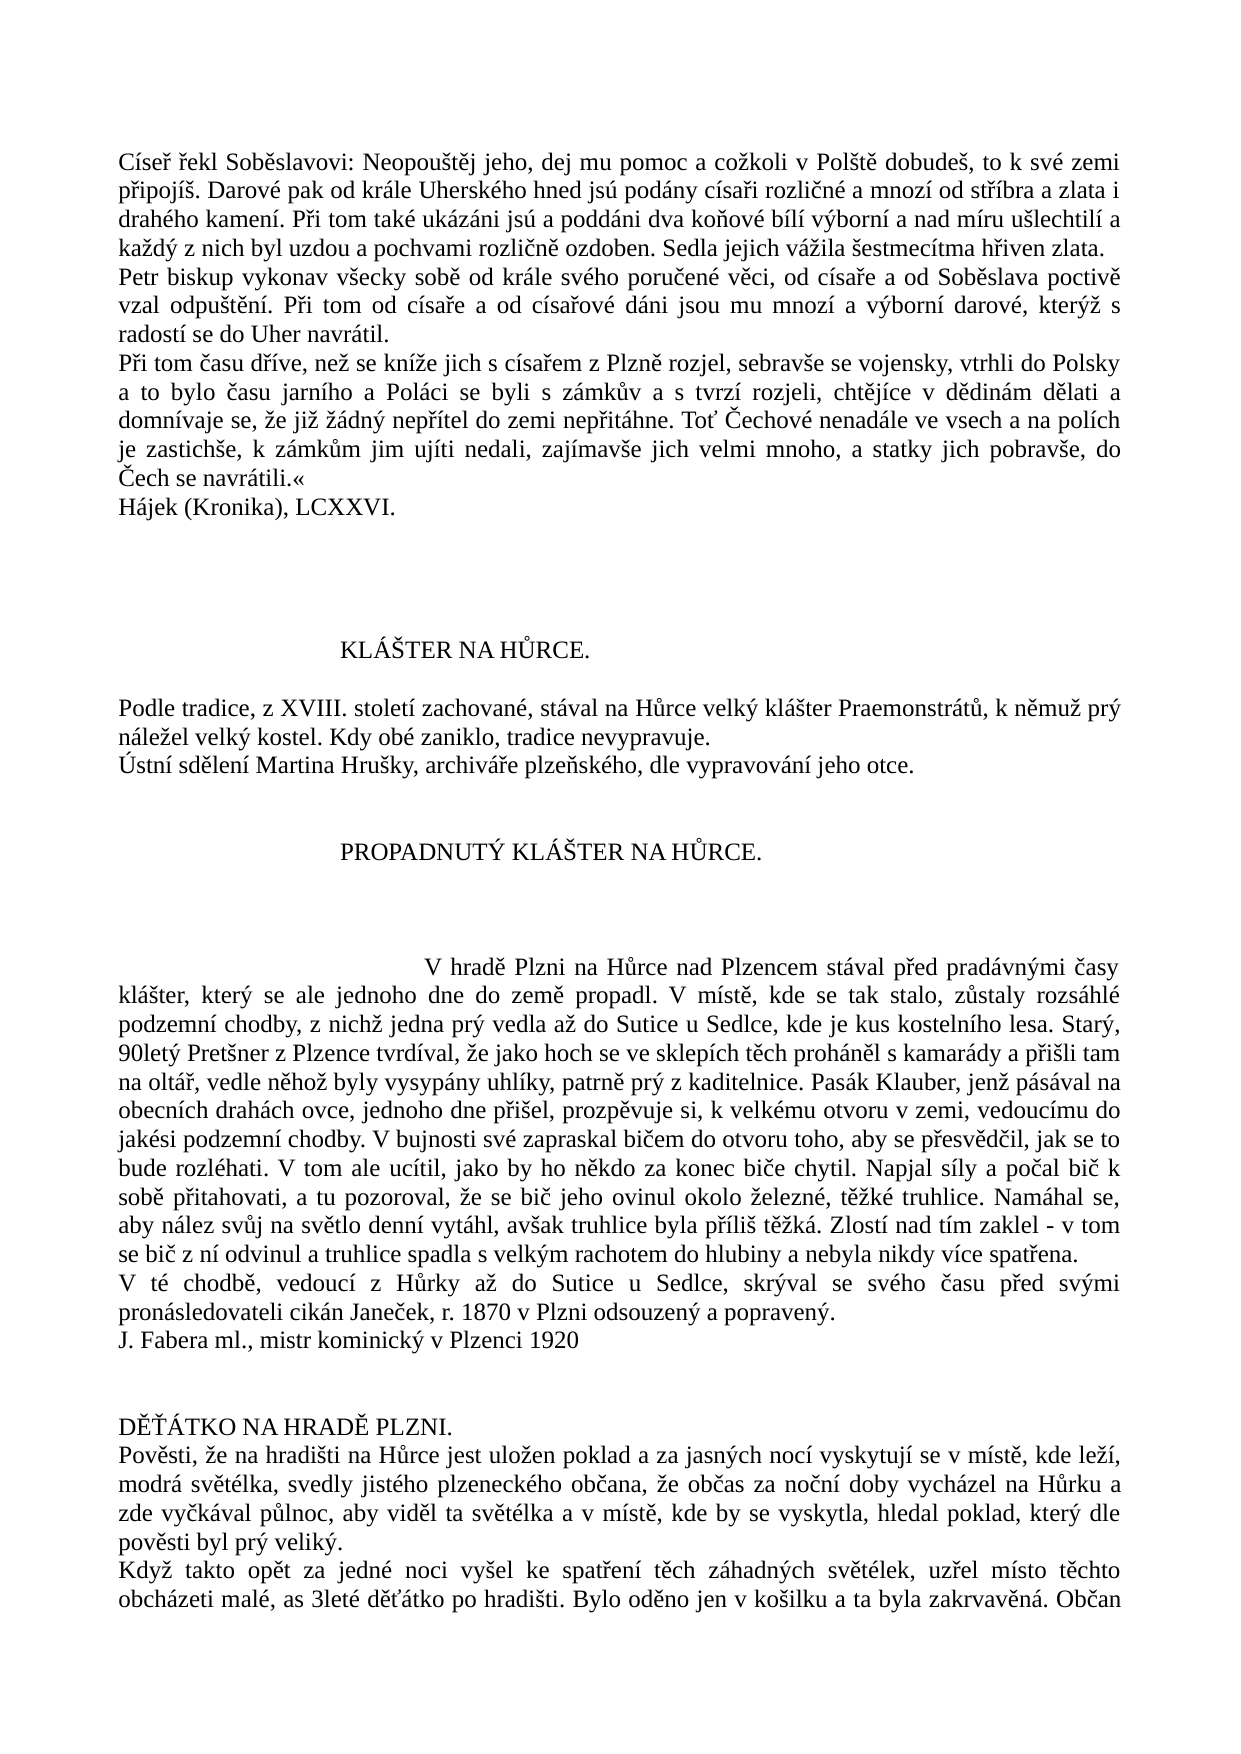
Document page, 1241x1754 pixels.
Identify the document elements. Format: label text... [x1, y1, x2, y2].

text Pověsti, že na hradišti na Hůrce jest uložen poklad a za jasných nocí vyskytují se v místě, kde leží, modrá světélka, svedly jistého plzeneckého občana, že občas za noční doby vycházel na Hůrku a zde vyčkával půlnoc, aby viděl ta světélka a v místě, kde by se vyskytla, hledal poklad, který dle pověsti byl prý veliký. [118, 1441, 1122, 1556]
text V hradě Plzni na Hůrce nad Plzencem stával před pradávnými časy klášter, který se ale jednoho dne do země propadl. V místě, kde se tak stalo, zůstaly rozsáhlé podzemní chodby, z nichž jedna prý vedla až do Sutice u Sedlce, kde je kus kostelního lesa. Starý, 90letý Pretšner z Plzence tvrdíval, že jako hoch se ve sklepích těch proháněl s kamarády a přišli tam na oltář, vedle něhož byly vysypány uhlíky, patrně prý z kaditelnice. Pasák Klauber, jenž pásával na obecních drahách ovce, jednoho dne přišel, prozpěvuje si, k velkému otvoru v zemi, vedoucímu do jakési podzemní chodby. V bujnosti své zapraskal bičem do otvoru toho, aby se přesvědčil, jak se to bude rozléhati. V tom ale ucítil, jako by ho někdo za konec biče chytil. Napjal síly a počal bič k sobě přitahovati, a tu pozoroval, že se bič jeho ovinul okolo železné, těžké truhlice. Namáhal se, aby nález svůj na světlo denní vytáhl, avšak truhlice byla příliš těžká. Zlostí nad tím zaklel - v tom se bič z ní odvinul a truhlice spadla s velkým rachotem do hlubiny a nebyla nikdy více spatřena. [118, 952, 1122, 1268]
text DĚŤÁTKO NA HRADĚ PLZNI. [118, 1412, 1122, 1441]
text Hájek (Kronika), LCXXVI. [118, 492, 1122, 521]
text Při tom času dříve, než se kníže jich s císařem z Plzně rozjel, sebravše se vojensky, vtrhli do Polsky a to bylo času jarního a Poláci se byli s zámkův a s tvrzí rozjeli, chtějíce v dědinám dělati a domnívaje se, že již žádný nepřítel do zemi nepřitáhne. Toť Čechové nenadále ve vsech a na polích je zastichše, k zámkům jim ujíti nedali, zajímavše jich velmi mnoho, a statky jich pobravše, do Čech se navrátili.« [118, 348, 1122, 492]
text Petr biskup vykonav všecky sobě od krále svého poručené věci, od císaře a od Soběslava poctivě vzal odpuštění. Při tom od císaře a od císařové dáni jsou mu mnozí a výborní darové, kterýž s radostí se do Uher navrátil. [118, 262, 1122, 348]
text KLÁŠTER NA HŮRCE. [118, 636, 1122, 664]
text PROPADNUTÝ KLÁŠTER NA HŮRCE. [118, 837, 1122, 866]
text Císeř řekl Soběslavovi: Neopouštěj jeho, dej mu pomoc a cožkoli v Polště dobudeš, to k své zemi připojíš. Darové pak od krále Uherského hned jsú podány císaři rozličné a mnozí od stříbra a zlata i drahého kamení. Při tom také ukázáni jsú a poddáni dva koňové bílí výborní a nad míru ušlechtilí a každý z nich byl uzdou a pochvami rozličně ozdoben. Sedla jejich vážila šestmecítma hřiven zlata. [118, 147, 1122, 262]
text V té chodbě, vedoucí z Hůrky až do Sutice u Sedlce, skrýval se svého času před svými pronásledovateli cikán Janeček, r. 1870 v Plzni odsouzený a popravený. [118, 1268, 1122, 1326]
text Ústní sdělení Martina Hrušky, archiváře plzeňského, dle vypravování jeho otce. [118, 751, 1122, 779]
text J. Fabera ml., mistr kominický v Plzenci 1920 [118, 1326, 1122, 1354]
text Podle tradice, z XVIII. století zachované, stával na Hůrce velký klášter Praemonstrátů, k němuž prý náležel velký kostel. Kdy obé zaniklo, tradice nevypravuje. [118, 693, 1122, 751]
text Když takto opět za jedné noci vyšel ke spatření těch záhadných světélek, uzřel místo těchto obcházeti malé, as 3leté děťátko po hradišti. Bylo oděno jen v košilku a ta byla zakrvavěná. Občan [118, 1556, 1122, 1613]
